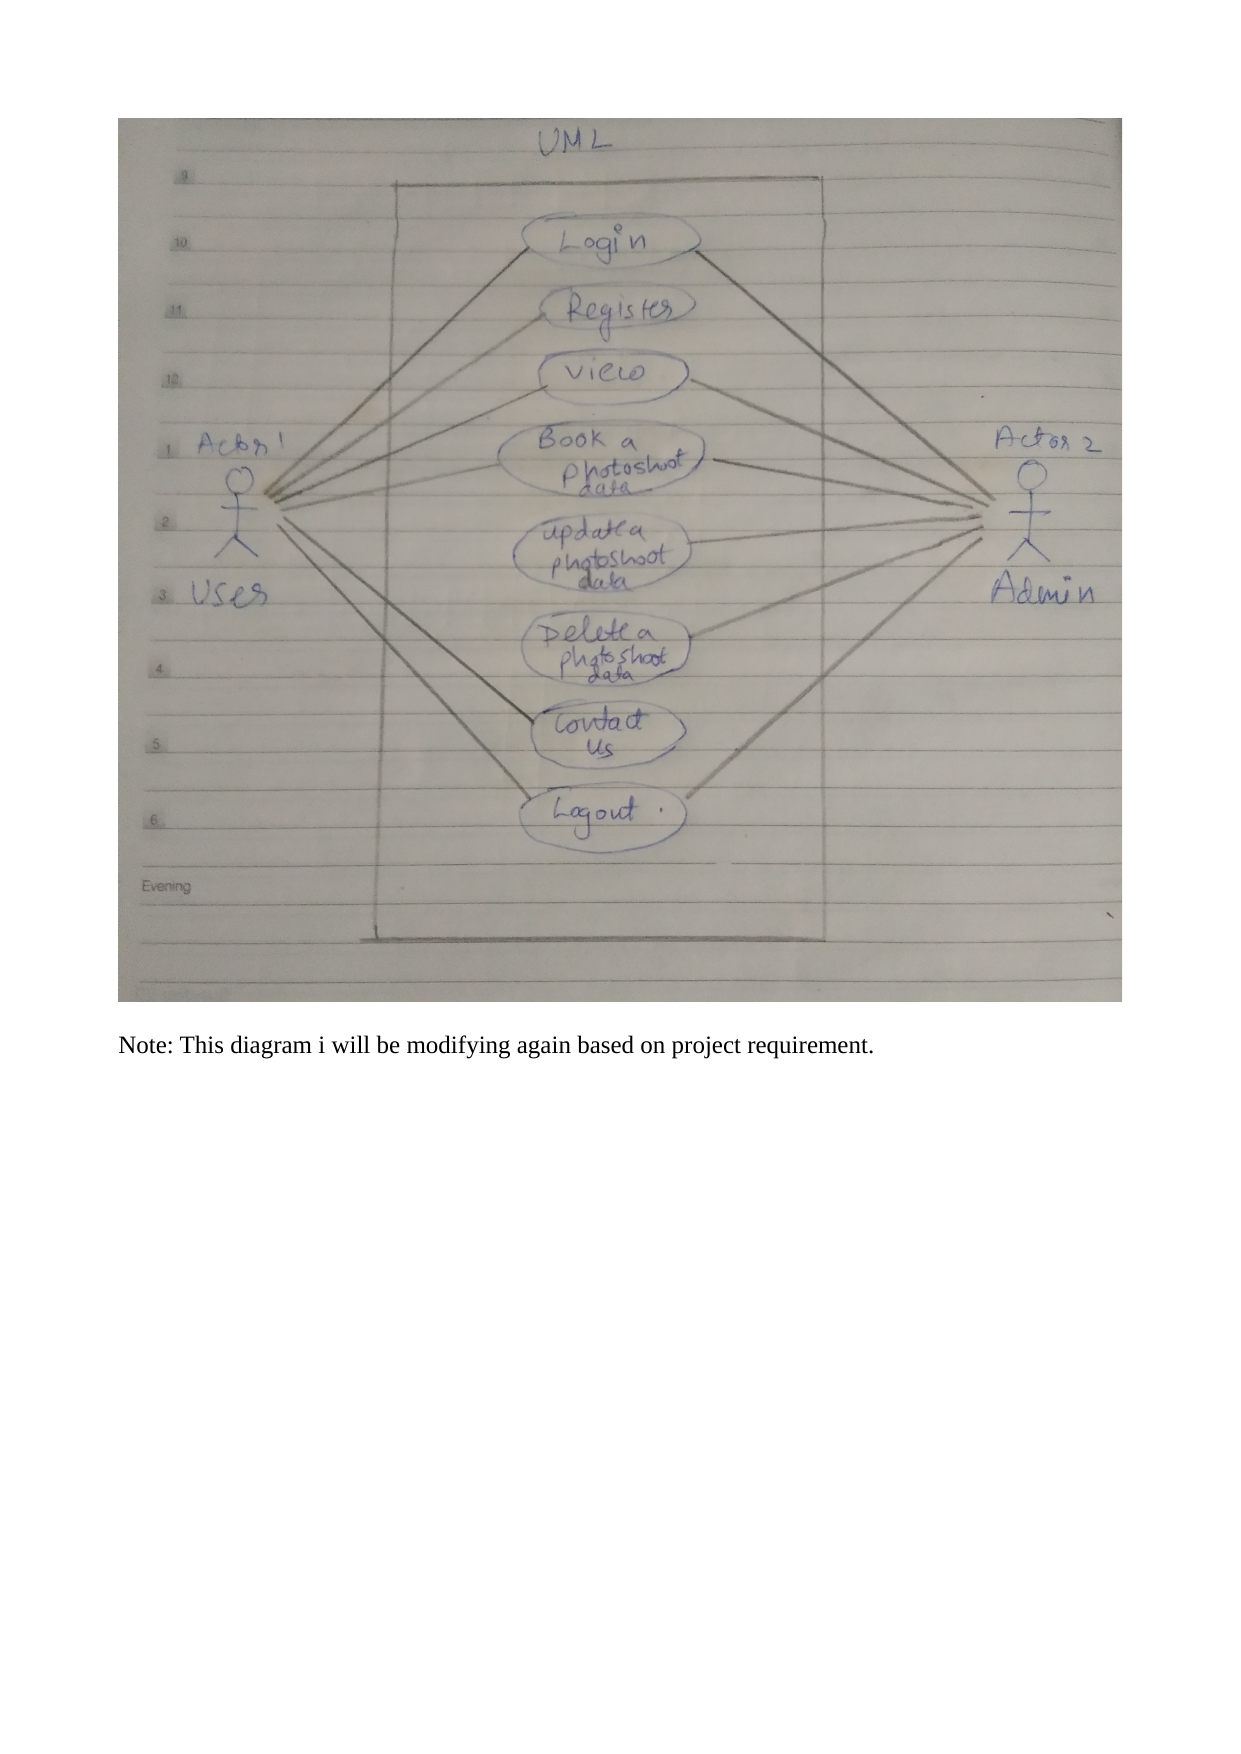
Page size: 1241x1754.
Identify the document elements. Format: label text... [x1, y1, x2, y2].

text Note: This diagram i will be modifying again based on project requirement. [118, 1030, 1122, 1059]
picture [118, 118, 1123, 1002]
